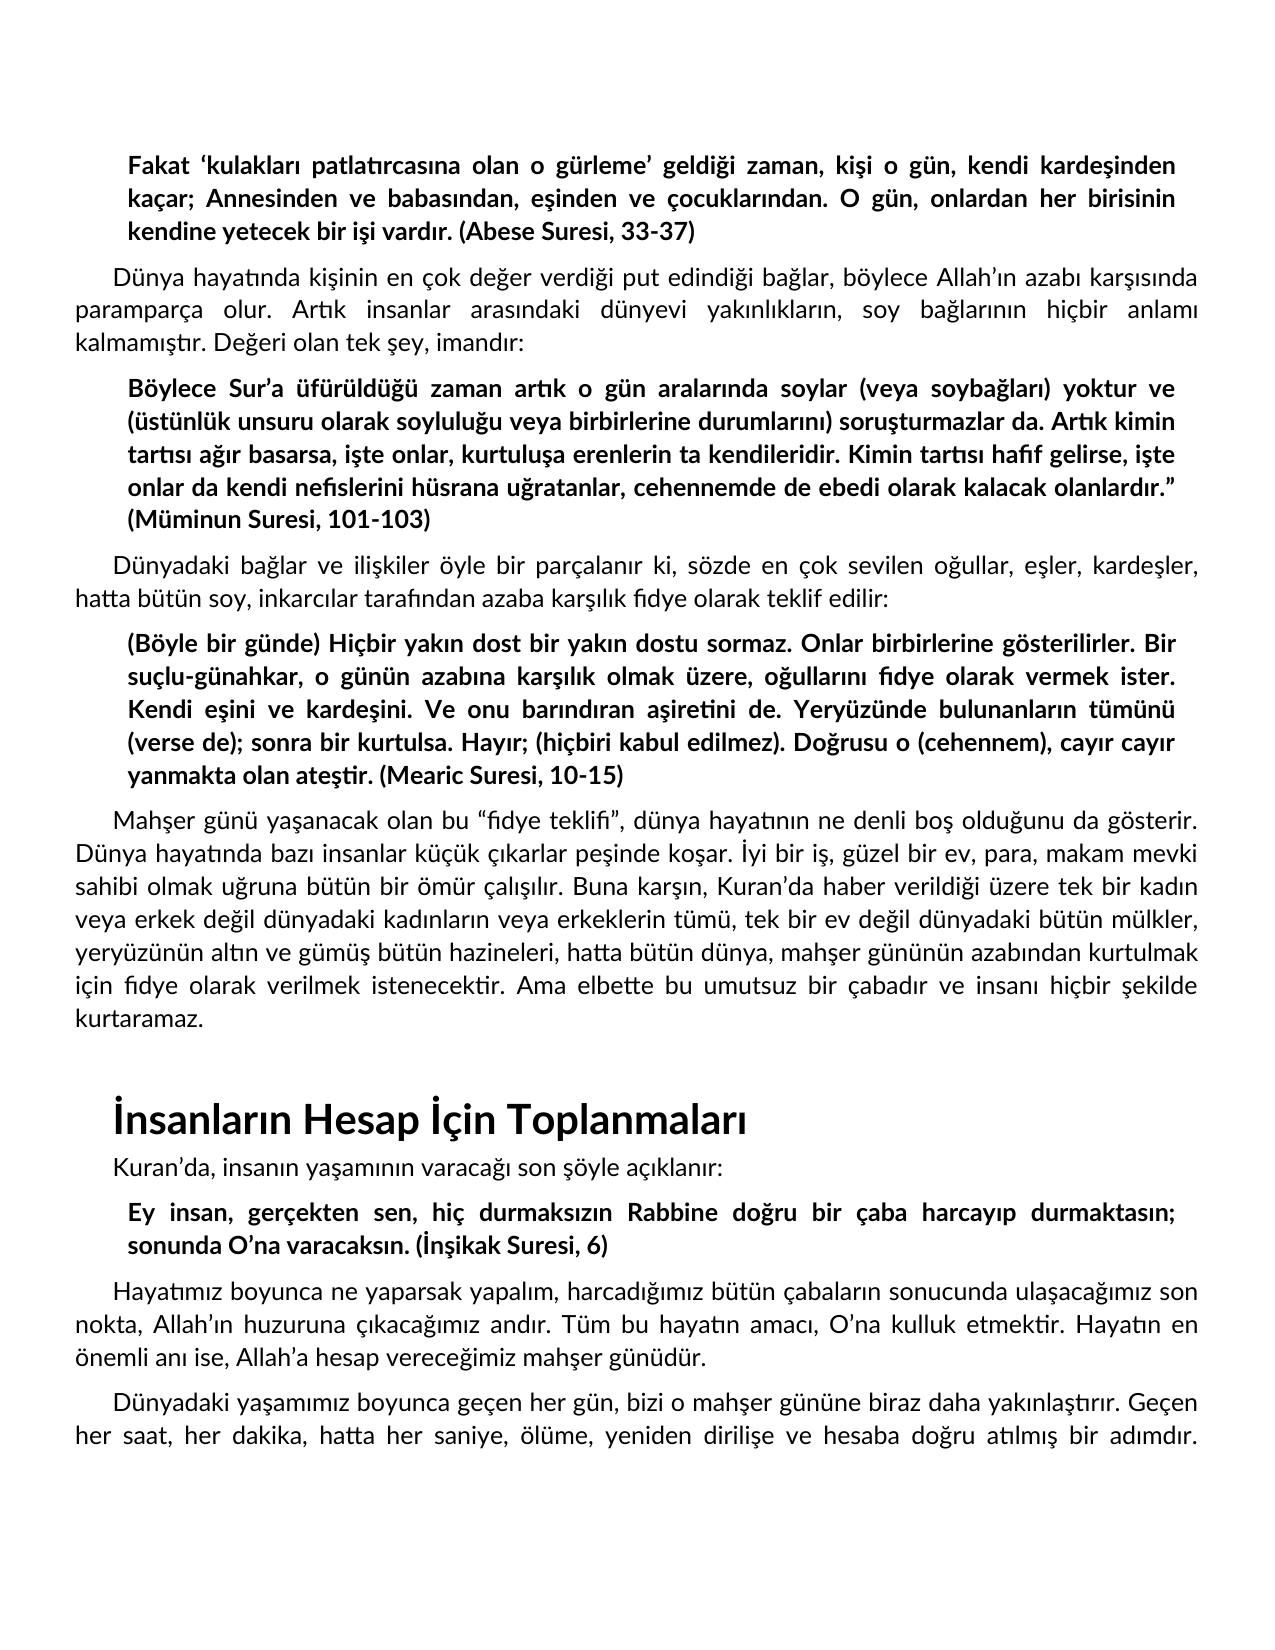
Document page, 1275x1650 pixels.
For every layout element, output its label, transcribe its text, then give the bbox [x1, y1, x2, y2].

text Dünyadaki yaşamımız boyunca geçen her gün, bizi o mahşer gününe biraz daha yakınlaştırır. Geçen her saat, her dakika, hatta her saniye, ölüme, yeniden dirilişe ve hesaba doğru atılmış bir adımdır. [75, 1387, 1200, 1449]
subtitle İnsanların Hesap İçin Toplanmaları [112, 1093, 1200, 1143]
text Kuran’da, insanın yaşamının varacağı son şöyle açıklanır: [75, 1152, 1200, 1182]
text Ey insan, gerçekten sen, hiç durmaksızın Rabbine doğru bir çaba harcayıp durmaktasın; sonunda O’na varacaksın. (İnşikak Suresi, 6) [127, 1197, 1177, 1260]
text Dünya hayatında kişinin en çok değer verdiği put edindiği bağlar, böylece Allah’ın azabı karşısında paramparça olur. Artık insanlar arasındaki dünyevi yakınlıkların, soy bağlarının hiçbir anlamı kalmamıştır. Değeri olan tek şey, imandır: [75, 261, 1200, 357]
text Dünyadaki bağlar ve ilişkiler öyle bir parçalanır ki, sözde en çok sevilen oğullar, eşler, kardeşler, hatta bütün soy, inkarcılar tarafından azaba karşılık fidye olarak teklif edilir: [75, 549, 1200, 612]
text Hayatımız boyunca ne yaparsak yapalım, harcadığımız bütün çabaların sonucunda ulaşacağımız son nokta, Allah’ın huzuruna çıkacağımız andır. Tüm bu hayatın amacı, O’na kulluk etmektir. Hayatın en önemli anı ise, Allah’a hesap vereceğimiz mahşer günüdür. [75, 1275, 1200, 1371]
text Mahşer günü yaşanacak olan bu “fidye teklifi”, dünya hayatının ne denli boş olduğunu da gösterir. Dünya hayatında bazı insanlar küçük çıkarlar peşinde koşar. İyi bir iş, güzel bir ev, para, makam mevki sahibi olmak uğruna bütün bir ömür çalışılır. Buna karşın, Kuran’da haber verildiği üzere tek bir kadın veya erkek değil dünyadaki kadınların veya erkeklerin tümü, tek bir ev değil dünyadaki bütün mülkler, yeryüzünün altın ve gümüş bütün hazineleri, hatta bütün dünya, mahşer gününün azabından kurtulmak için fidye olarak verilmek istenecektir. Ama elbette bu umutsuz bir çabadır ve insanı hiçbir şekilde kurtaramaz. [75, 805, 1200, 1032]
text Böylece Sur’a üfürüldüğü zaman artık o gün aralarında soylar (veya soybağları) yoktur ve (üstünlük unsuru olarak soyluluğu veya birbirlerine durumlarını) soruşturmazlar da. Artık kimin tartısı ağır basarsa, işte onlar, kurtuluşa erenlerin ta kendileridir. Kimin tartısı hafif gelirse, işte onlar da kendi nefislerini hüsrana uğratanlar, cehennemde de ebedi olarak kalacak olanlardır.” (Müminun Suresi, 101-103) [127, 372, 1177, 534]
text Fakat ‘kulakları patlatırcasına olan o gürleme’ geldiği zaman, kişi o gün, kendi kardeşinden kaçar; Annesinden ve babasından, eşinden ve çocuklarından. O gün, onlardan her birisinin kendine yetecek bir işi vardır. (Abese Suresi, 33-37) [127, 150, 1177, 246]
text (Böyle bir günde) Hiçbir yakın dost bir yakın dostu sormaz. Onlar birbirlerine gösterilirler. Bir suçlu-günahkar, o günün azabına karşılık olmak üzere, oğullarını fidye olarak vermek ister. Kendi eşini ve kardeşini. Ve onu barındıran aşiretini de. Yeryüzünde bulunanların tümünü (verse de); sonra bir kurtulsa. Hayır; (hiçbiri kabul edilmez). Doğrusu o (cehennem), cayır cayır yanmakta olan ateştir. (Mearic Suresi, 10-15) [127, 628, 1177, 789]
